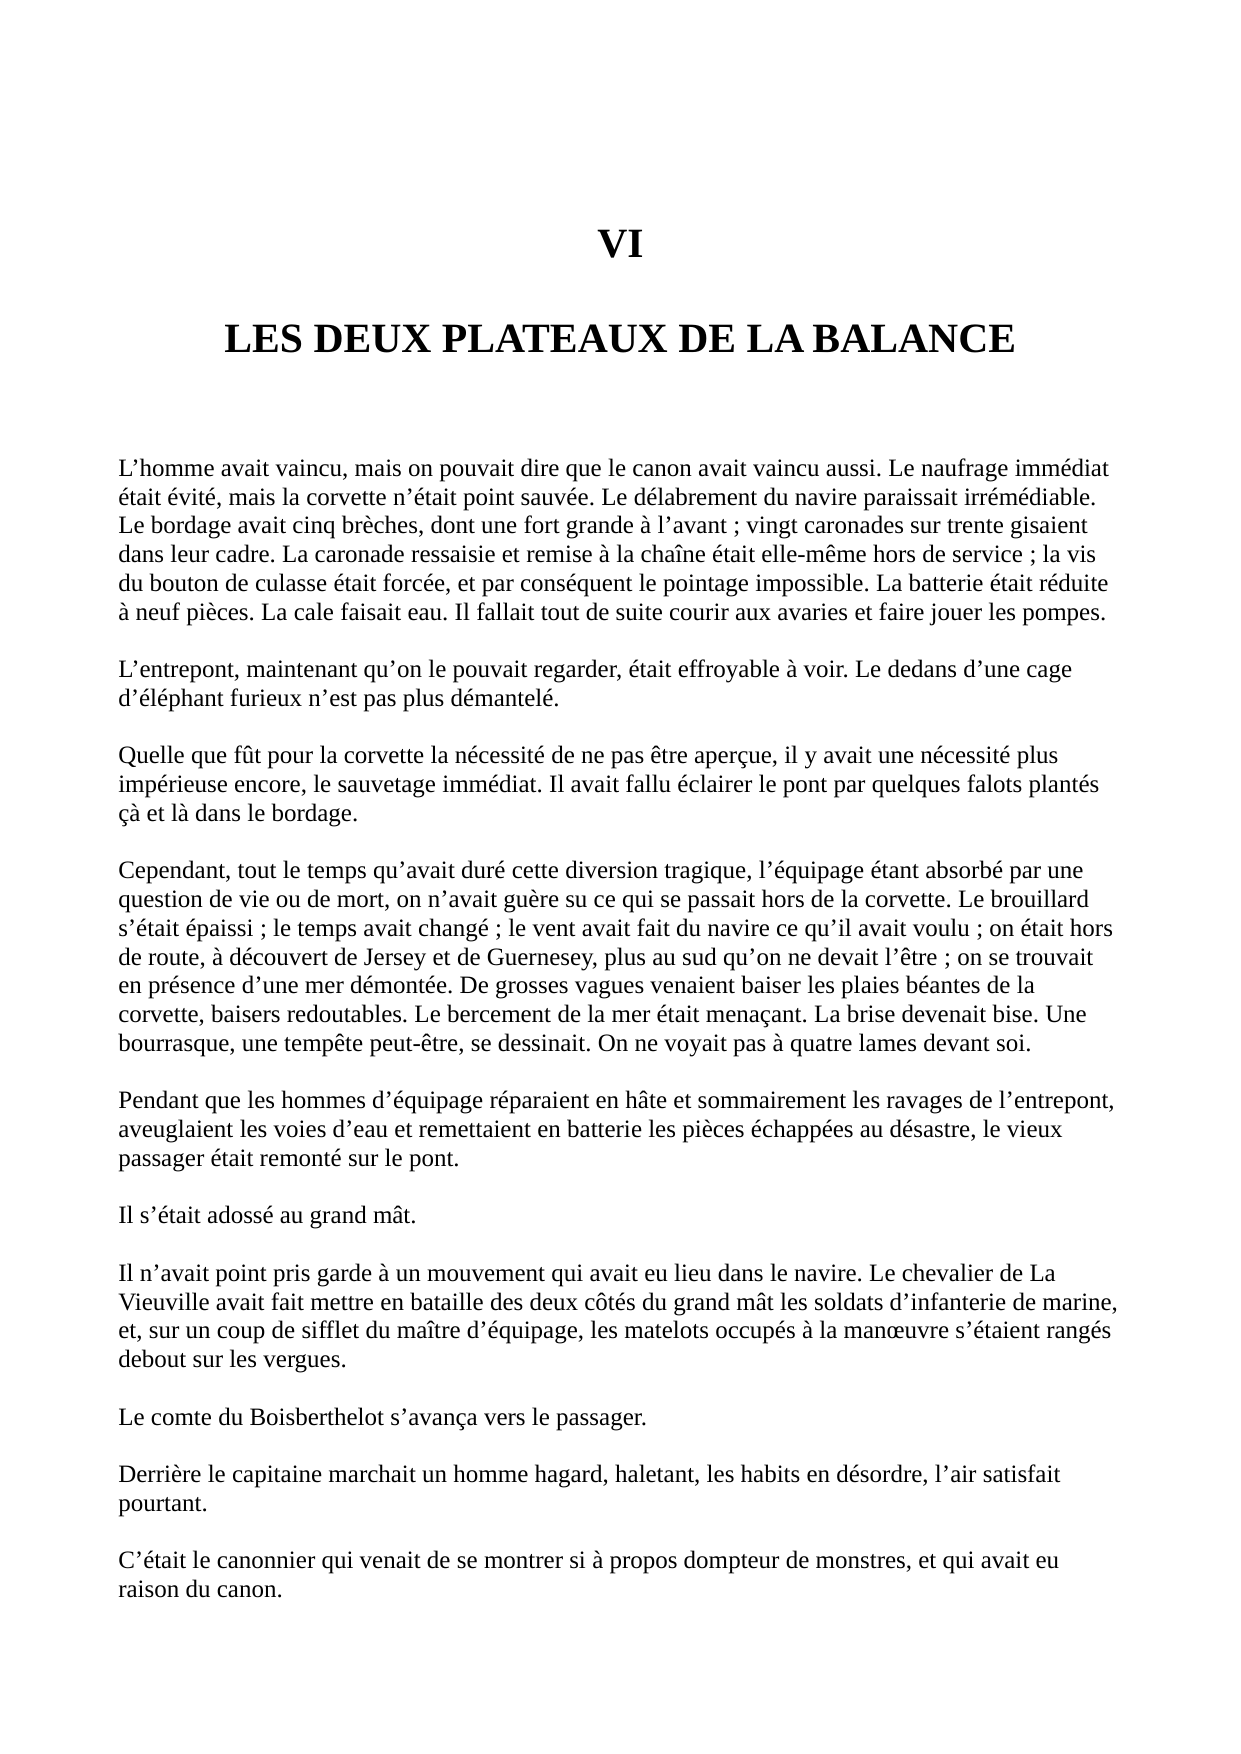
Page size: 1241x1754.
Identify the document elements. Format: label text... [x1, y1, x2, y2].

text Cependant, tout le temps qu’avait duré cette diversion tragique, l’équipage étant absorbé par une question de vie ou de mort, on n’avait guère su ce qui se passait hors de la corvette. Le brouillard s’était épaissi ; le temps avait changé ; le vent avait fait du navire ce qu’il avait voulu ; on était hors de route, à découvert de Jersey et de Guernesey, plus au sud qu’on ne devait l’être ; on se trouvait en présence d’une mer démontée. De grosses vagues venaient baiser les plaies béantes de la corvette, baisers redoutables. Le bercement de la mer était menaçant. La brise devenait bise. Une bourrasque, une tempête peut-être, se dessinait. On ne voyait pas à quatre lames devant soi. [118, 856, 1122, 1057]
text Quelle que fût pour la corvette la nécessité de ne pas être aperçue, il y avait une nécessité plus impérieuse encore, le sauvetage immédiat. Il avait fallu éclairer le pont par quelques falots plantés çà et là dans le bordage. [118, 741, 1122, 827]
text Le comte du Boisberthelot s’avança vers le passager. [118, 1402, 1122, 1431]
subtitle VI LES DEUX PLATEAUX DE LA BALANCE [118, 218, 1122, 362]
text Derrière le capitaine marchait un homme hagard, haletant, les habits en désordre, l’air satisfait pourtant. [118, 1459, 1122, 1517]
text C’était le canonnier qui venait de se montrer si à propos dompteur de monstres, et qui avait eu raison du canon. [118, 1546, 1122, 1603]
text Pendant que les hommes d’équipage réparaient en hâte et sommairement les ravages de l’entrepont, aveuglaient les voies d’eau et remettaient en batterie les pièces échappées au désastre, le vieux passager était remonté sur le pont. [118, 1086, 1122, 1172]
text L’entrepont, maintenant qu’on le pouvait regarder, était effroyable à voir. Le dedans d’une cage d’éléphant furieux n’est pas plus démantelé. [118, 654, 1122, 712]
text L’homme avait vaincu, mais on pouvait dire que le canon avait vaincu aussi. Le naufrage immédiat était évité, mais la corvette n’était point sauvée. Le délabrement du navire paraissait irrémédiable. Le bordage avait cinq brèches, dont une fort grande à l’avant ; vingt caronades sur trente gisaient dans leur cadre. La caronade ressaisie et remise à la chaîne était elle-même hors de service ; la vis du bouton de culasse était forcée, et par conséquent le pointage impossible. La batterie était réduite à neuf pièces. La cale faisait eau. Il fallait tout de suite courir aux avaries et faire jouer les pompes. [118, 453, 1122, 626]
text Il n’avait point pris garde à un mouvement qui avait eu lieu dans le navire. Le chevalier de La Vieuville avait fait mettre en bataille des deux côtés du grand mât les soldats d’infanterie de marine, et, sur un coup de sifflet du maître d’équipage, les matelots occupés à la manœuvre s’étaient rangés debout sur les vergues. [118, 1258, 1122, 1373]
text Il s’était adossé au grand mât. [118, 1201, 1122, 1229]
